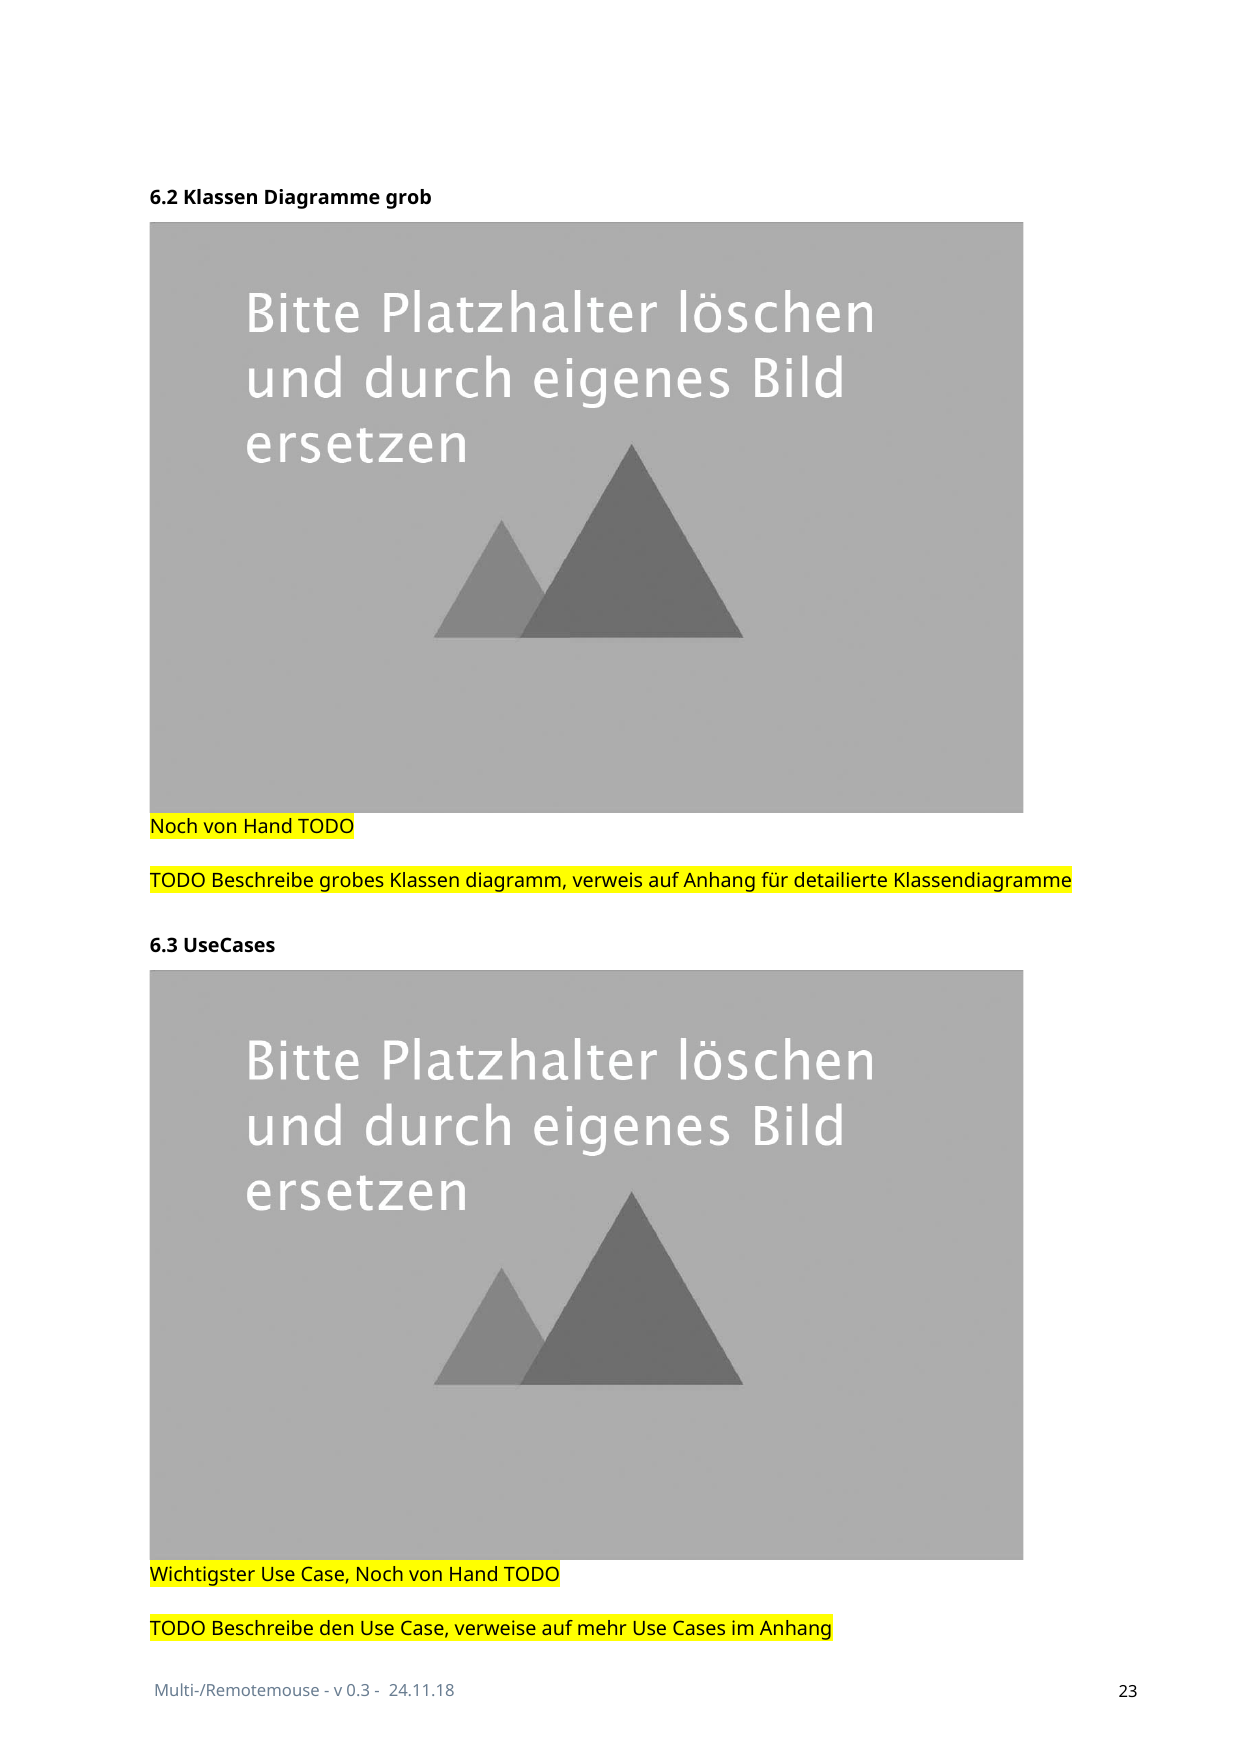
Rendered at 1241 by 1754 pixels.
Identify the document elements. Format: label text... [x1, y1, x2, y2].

text Noch von Hand TODO [149, 812, 1136, 839]
picture [149, 222, 1024, 813]
subtitle UseCases [149, 931, 1136, 958]
text TODO Beschreibe den Use Case, verweise auf mehr Use Cases im Anhang [149, 1614, 1136, 1641]
picture [149, 970, 1024, 1560]
subtitle Klassen Diagramme grob [149, 183, 1136, 210]
text Wichtigster Use Case, Noch von Hand TODO [149, 1560, 1136, 1587]
text TODO Beschreibe grobes Klassen diagramm, verweis auf Anhang für detailierte Klassendiagramme [149, 866, 1136, 893]
